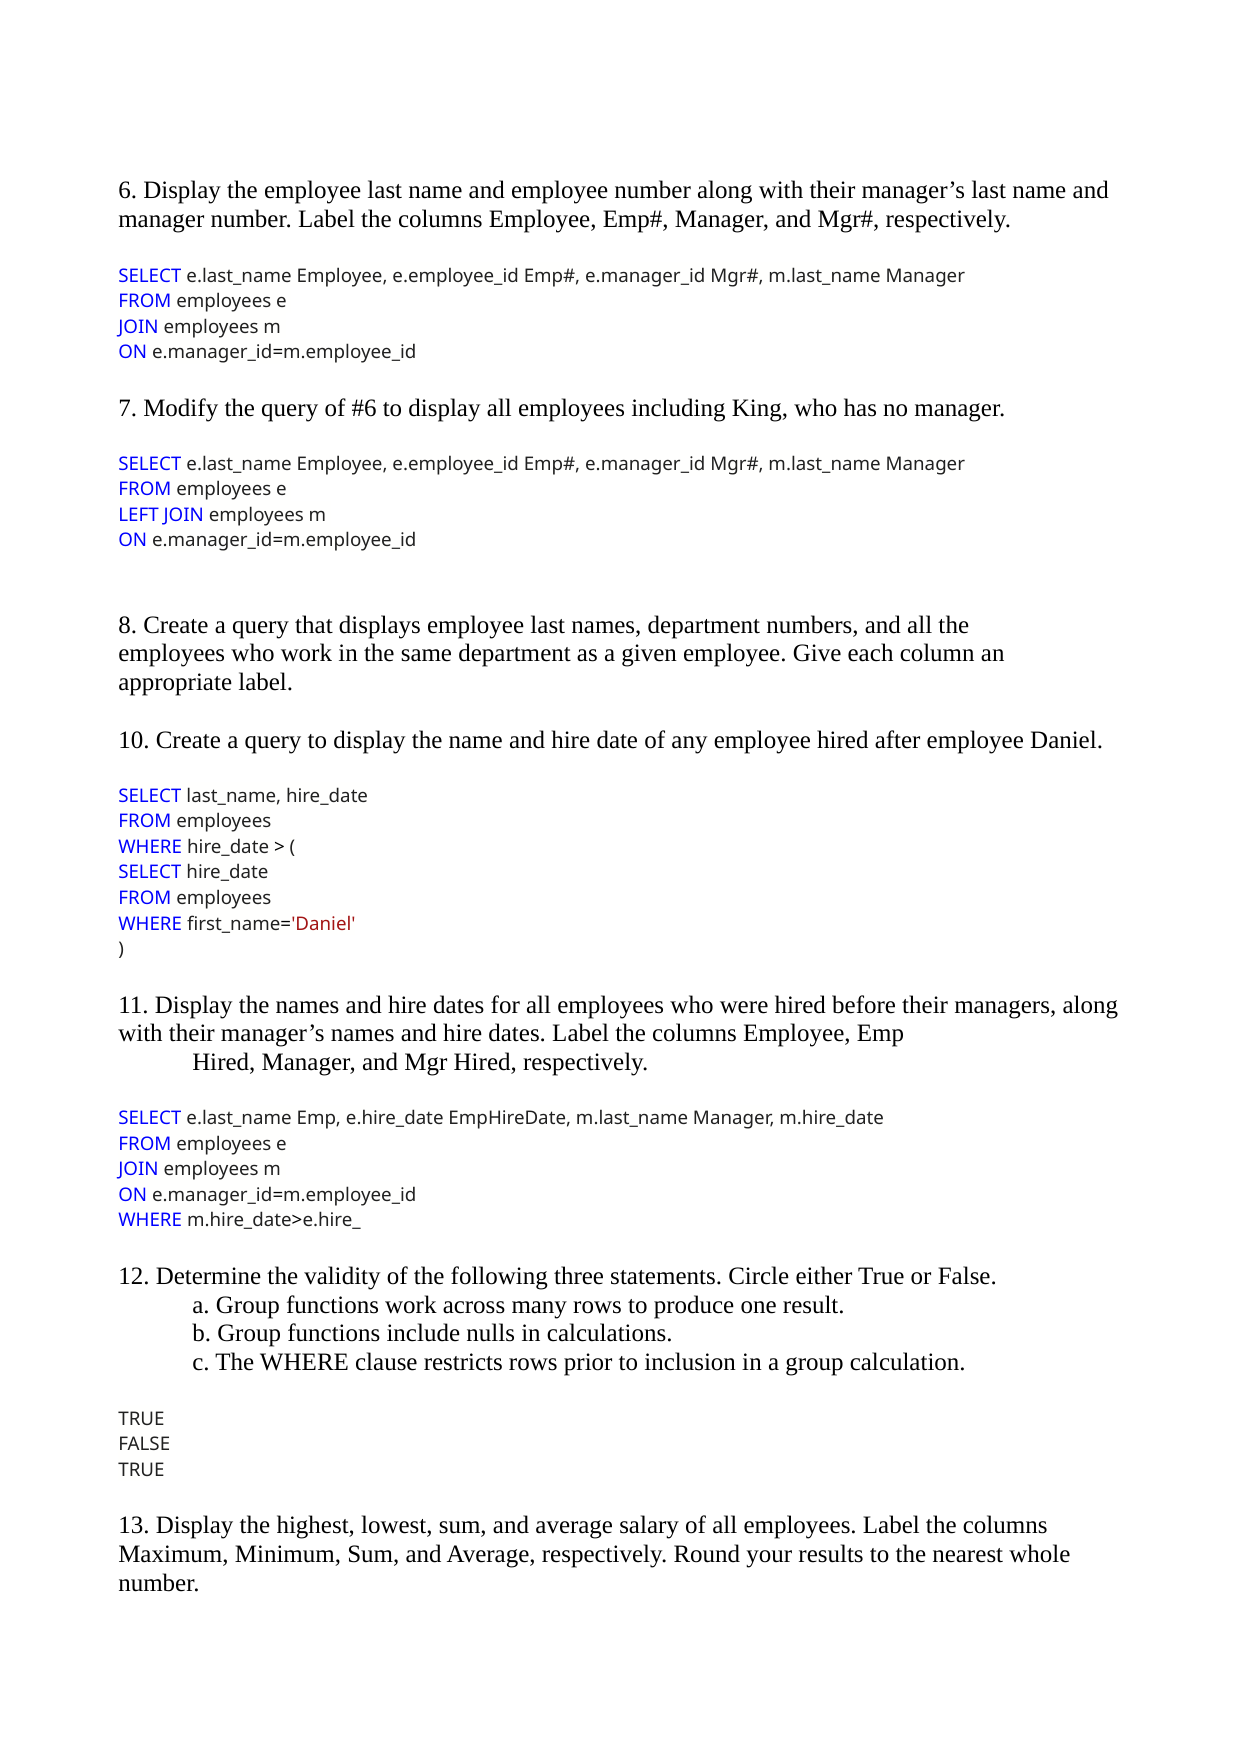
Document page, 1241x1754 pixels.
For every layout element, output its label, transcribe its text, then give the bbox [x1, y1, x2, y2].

text 11. Display the names and hire dates for all employees who were hired before their managers, along with their manager’s names and hire dates. Label the columns Employee, Emp [118, 990, 1122, 1047]
text TRUE [118, 1405, 1122, 1430]
text FROM employees [118, 808, 1122, 833]
text FALSE [118, 1430, 1122, 1456]
text SELECT e.last_name Employee, e.employee_id Emp#, e.manager_id Mgr#, m.last_name Manager [118, 262, 1122, 287]
text FROM employees e [118, 287, 1122, 313]
text WHERE m.hire_date>e.hire_ [118, 1207, 1122, 1232]
text 7. Modify the query of #6 to display all employees including King, who has no manager. [118, 393, 1122, 421]
text SELECT e.last_name Emp, e.hire_date EmpHireDate, m.last_name Manager, m.hire_date [118, 1105, 1122, 1130]
text ) [118, 935, 1122, 961]
text Maximum, Minimum, Sum, and Average, respectively. Round your results to the nearest whole number. [118, 1539, 1122, 1596]
text JOIN employees m [118, 1156, 1122, 1181]
text SELECT hire_date [118, 859, 1122, 884]
text 13. Display the highest, lowest, sum, and average salary of all employees. Label the columns [118, 1510, 1122, 1539]
text SELECT e.last_name Employee, e.employee_id Emp#, e.manager_id Mgr#, m.last_name Manager [118, 450, 1122, 476]
text TRUE [118, 1456, 1122, 1481]
text LEFT JOIN employees m [118, 501, 1122, 527]
text FROM employees e [118, 1130, 1122, 1156]
text WHERE hire_date > ( [118, 833, 1122, 859]
text ON e.manager_id=m.employee_id [118, 338, 1122, 364]
text SELECT last_name, hire_date [118, 782, 1122, 808]
text WHERE first_name='Daniel' [118, 910, 1122, 935]
text a. Group functions work across many rows to produce one result. [118, 1290, 1122, 1318]
text FROM employees [118, 884, 1122, 910]
text ON e.manager_id=m.employee_id [118, 527, 1122, 552]
text employees who work in the same department as a given employee. Give each column an appropriate label. [118, 638, 1122, 696]
text Hired, Manager, and Mgr Hired, respectively. [118, 1047, 1122, 1076]
text FROM employees e [118, 476, 1122, 501]
text b. Group functions include nulls in calculations. [118, 1318, 1122, 1347]
text 6. Display the employee last name and employee number along with their manager’s last name and manager number. Label the columns Employee, Emp#, Manager, and Mgr#, respectively. [118, 176, 1122, 233]
text 12. Determine the validity of the following three statements. Circle either True or False. [118, 1261, 1122, 1290]
text c. The WHERE clause restricts rows prior to inclusion in a group calculation. [118, 1347, 1122, 1376]
text 10. Create a query to display the name and hire date of any employee hired after employee Daniel. [118, 725, 1122, 753]
text JOIN employees m [118, 313, 1122, 338]
text ON e.manager_id=m.employee_id [118, 1181, 1122, 1207]
text 8. Create a query that displays employee last names, department numbers, and all the [118, 610, 1122, 638]
